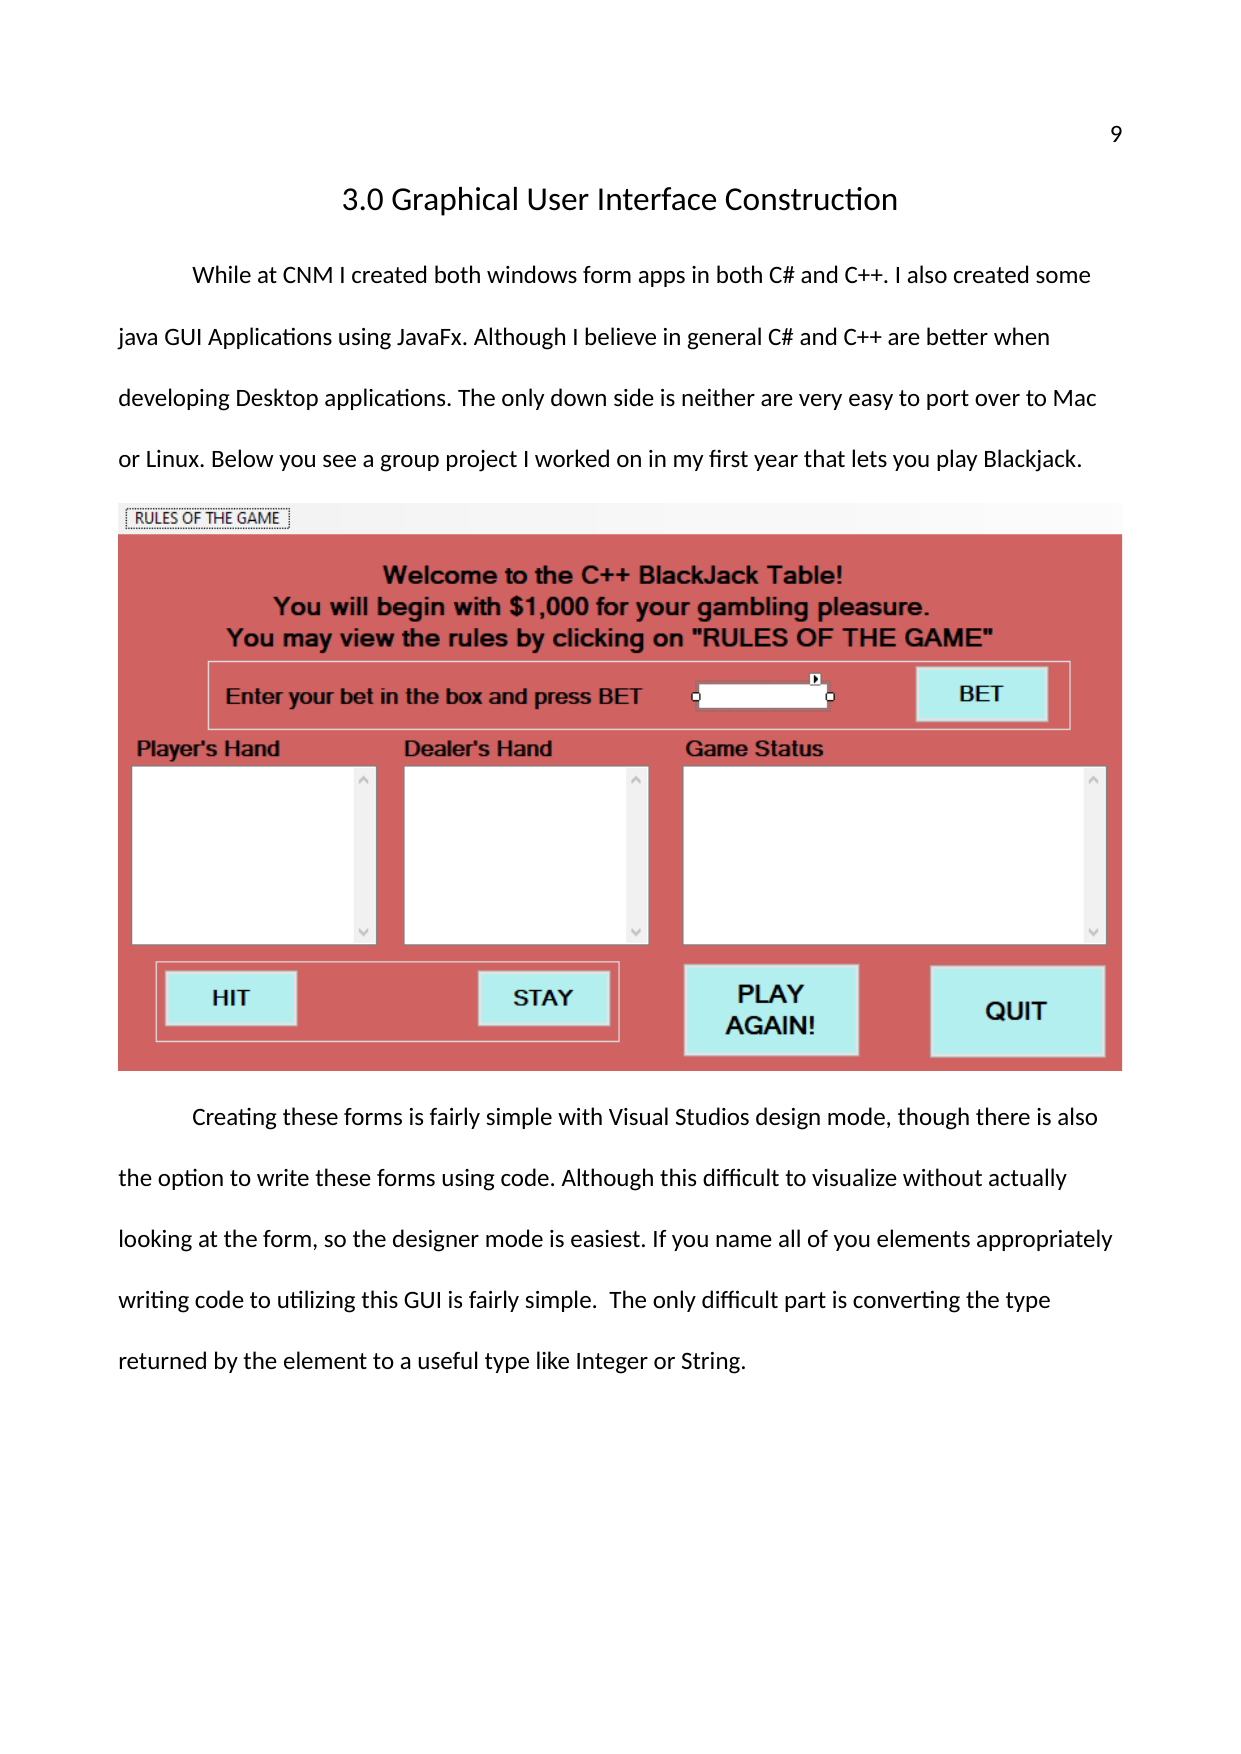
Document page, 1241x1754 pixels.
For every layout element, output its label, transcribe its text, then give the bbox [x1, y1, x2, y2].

text 3.0 Graphical User Interface Construction [118, 178, 1122, 219]
text While at CNM I created both windows form apps in both C# and C++. I also created some java GUI Applications using JavaFx. Although I believe in general C# and C++ are better when developing Desktop applications. The only down side is neither are very easy to port over to Mac or Linux. Below you see a group project I worked on in my first year that lets you play Blackjack. [118, 259, 1122, 473]
picture [118, 503, 1123, 1071]
text Creating these forms is fairly simple with Visual Studios design mode, though there is also the option to write these forms using code. Although this difficult to visualize without actually looking at the form, so the designer mode is easiest. If you name all of you elements appropriately writing code to utilizing this GUI is fairly simple. The only difficult part is converting the type returned by the element to a useful type like Integer or String. [118, 1071, 1122, 1375]
